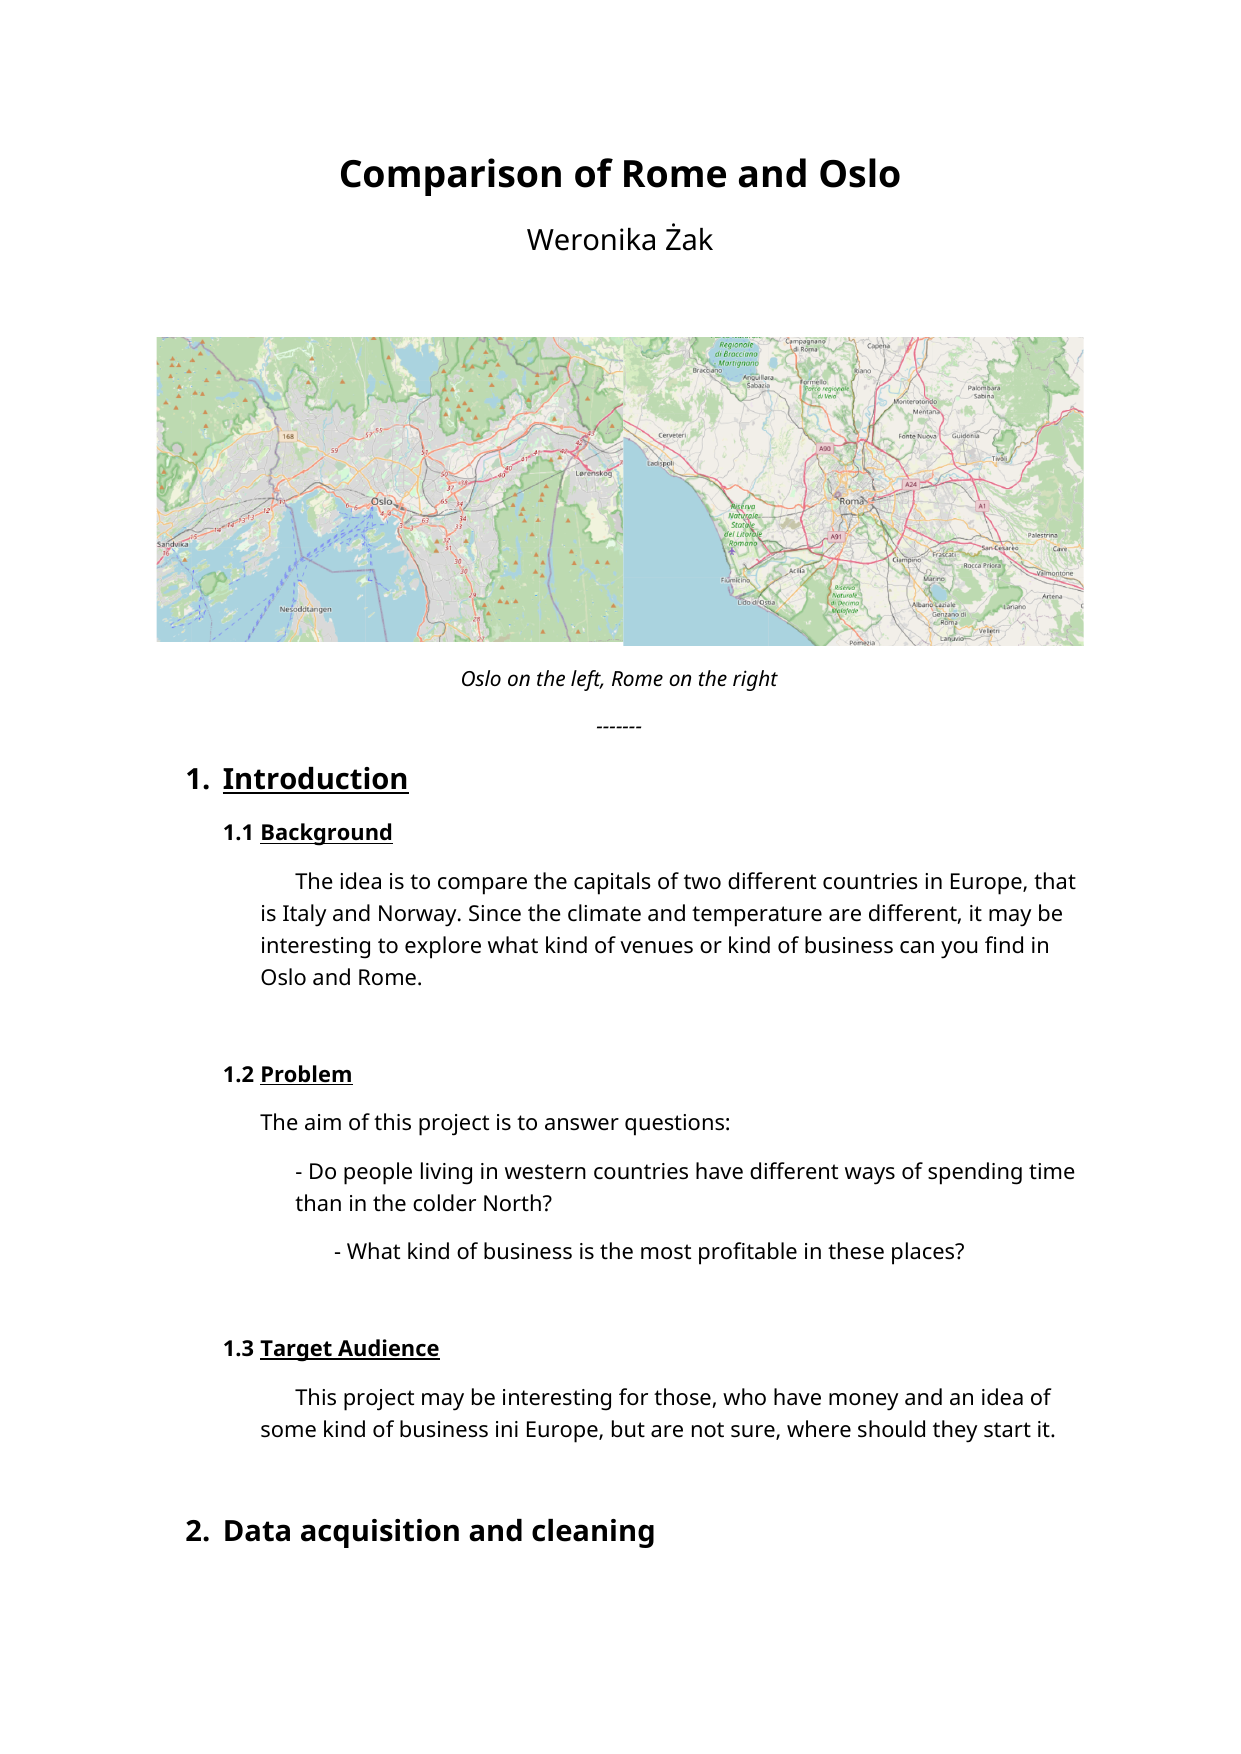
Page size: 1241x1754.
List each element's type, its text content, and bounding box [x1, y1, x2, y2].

list The aim of this project is to answer questions: [260, 1107, 1093, 1137]
list This project may be interesting for those, who have money and an idea of some kind of business ini Europe, but are not sure, where should they start it. [260, 1382, 1093, 1443]
list The idea is to compare the capitals of two different countries in Europe, that is Italy and Norway. Since the climate and temperature are different, it may be interesting to explore what kind of venues or kind of business can you find in Oslo and Rome. [260, 866, 1093, 991]
list Problem [223, 1059, 1093, 1088]
list Data acquisition and cleaning [185, 1511, 1093, 1550]
text Oslo on the left, Rome on the right [148, 664, 1093, 693]
list - Do people living in western countries have different ways of spending time than in the colder North? [295, 1156, 1093, 1217]
text Comparison of Rome and Oslo [148, 148, 1093, 199]
list - What kind of business is the most profitable in these places? [260, 1236, 1093, 1266]
list Target Audience [223, 1333, 1093, 1363]
list Introduction [185, 758, 1093, 798]
list Background [223, 817, 1093, 847]
text Weronika Żak [148, 219, 1093, 258]
text ------- [148, 711, 1093, 740]
